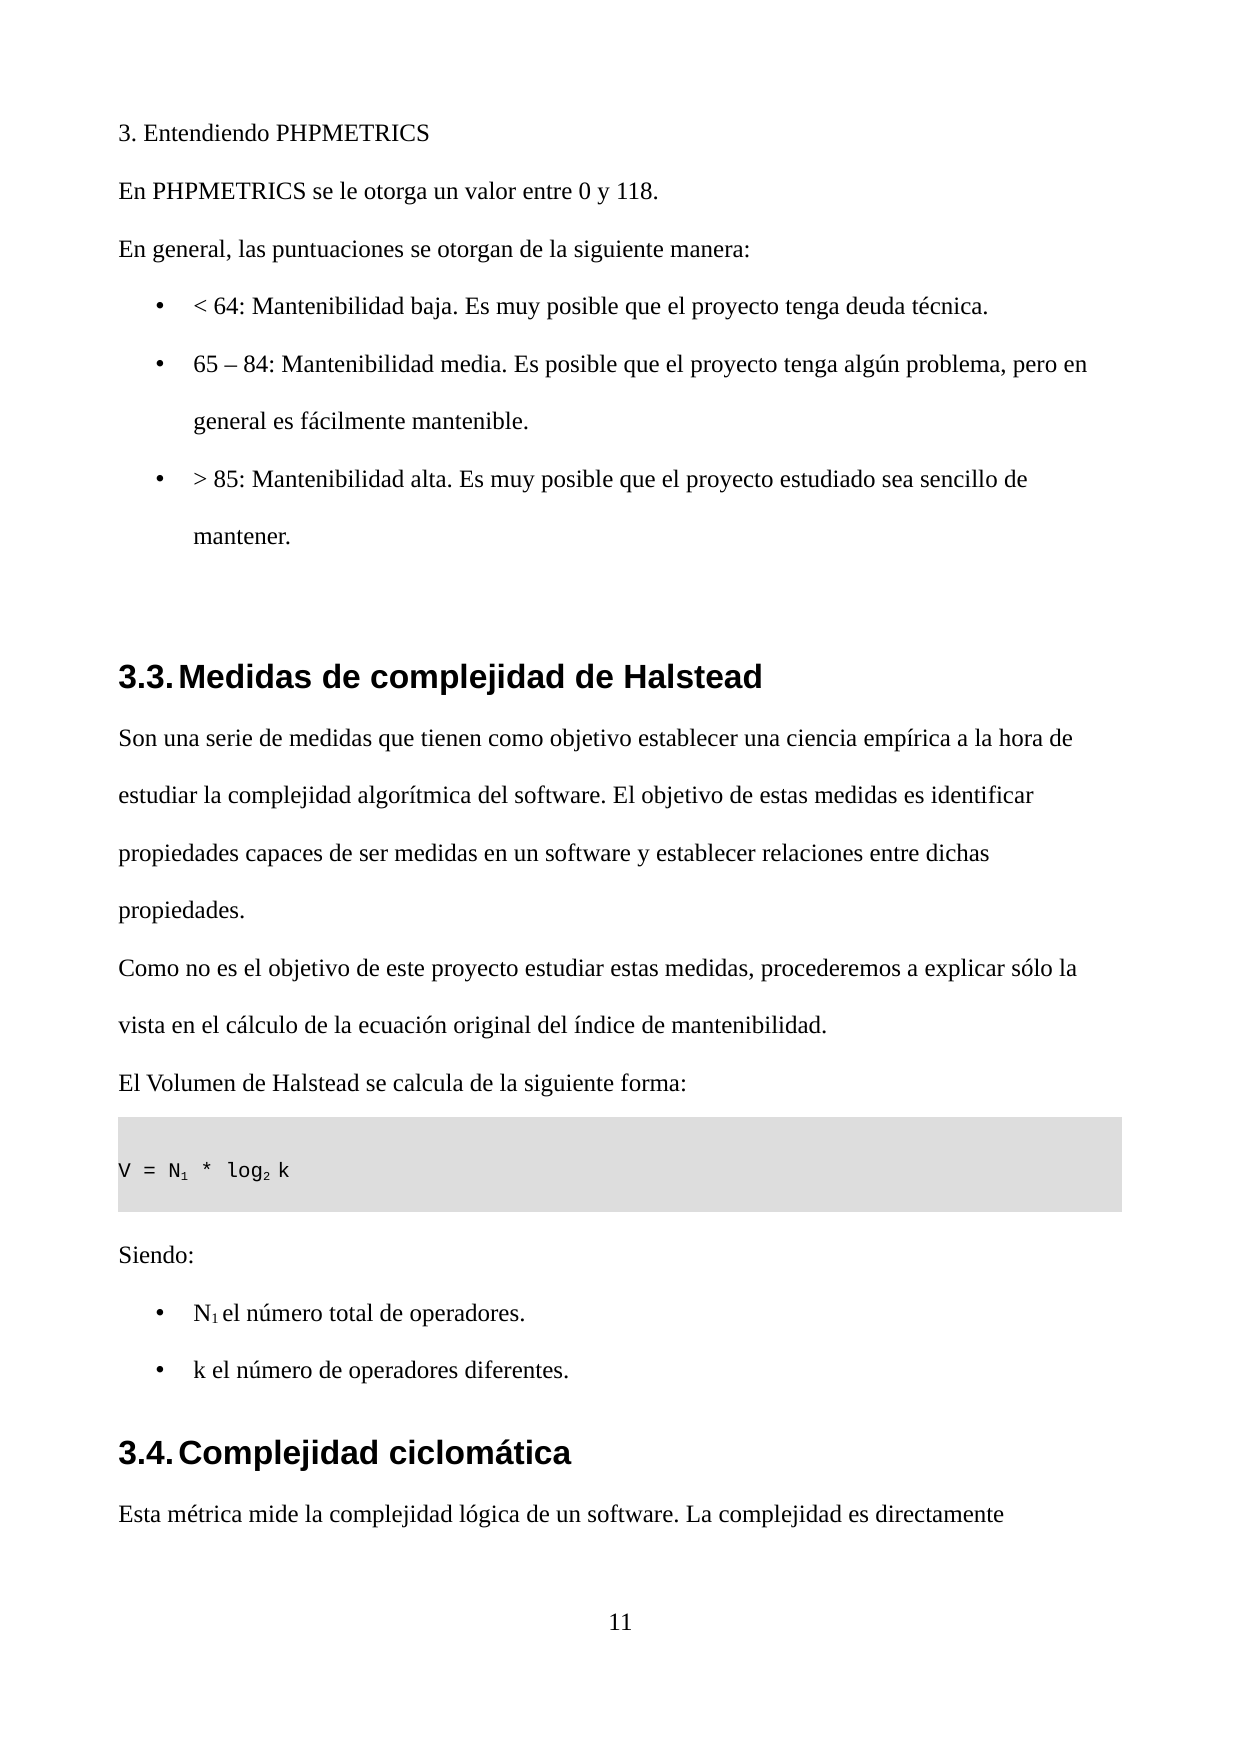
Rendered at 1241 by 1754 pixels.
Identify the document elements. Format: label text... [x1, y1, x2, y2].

text Son una serie de medidas que tienen como objetivo establecer una ciencia empírica a la hora de estudiar la complejidad algorítmica del software. El objetivo de estas medidas es identificar propiedades capaces de ser medidas en un software y establecer relaciones entre dichas propiedades. [118, 708, 1122, 924]
text V = N1 * log2 k [118, 1155, 1122, 1183]
list > 85: Mantenibilidad alta. Es muy posible que el proyecto estudiado sea sencillo de mantener. [156, 455, 1122, 550]
list 65 – 84: Mantenibilidad media. Es posible que el proyecto tenga algún problema, pero en general es fácilmente mantenible. [156, 340, 1122, 435]
list k el número de operadores diferentes. [156, 1347, 1122, 1384]
subtitle Complejidad ciclomática [118, 1425, 1122, 1472]
list N1 el número total de operadores. [156, 1289, 1122, 1326]
text Esta métrica mide la complejidad lógica de un software. La complejidad es directamente [118, 1484, 1122, 1528]
text El Volumen de Halstead se calcula de la siguiente forma: [118, 1059, 1122, 1096]
text Como no es el objetivo de este proyecto estudiar estas medidas, procederemos a explicar sólo la vista en el cálculo de la ecuación original del índice de mantenibilidad. [118, 944, 1122, 1039]
text En PHPMETRICS se le otorga un valor entre 0 y 118. [118, 176, 1122, 205]
list < 64: Mantenibilidad baja. Es muy posible que el proyecto tenga deuda técnica. [156, 283, 1122, 320]
text En general, las puntuaciones se otorgan de la siguiente manera: [118, 225, 1122, 263]
subtitle Medidas de complejidad de Halstead [118, 649, 1122, 696]
text Siendo: [118, 1212, 1122, 1269]
